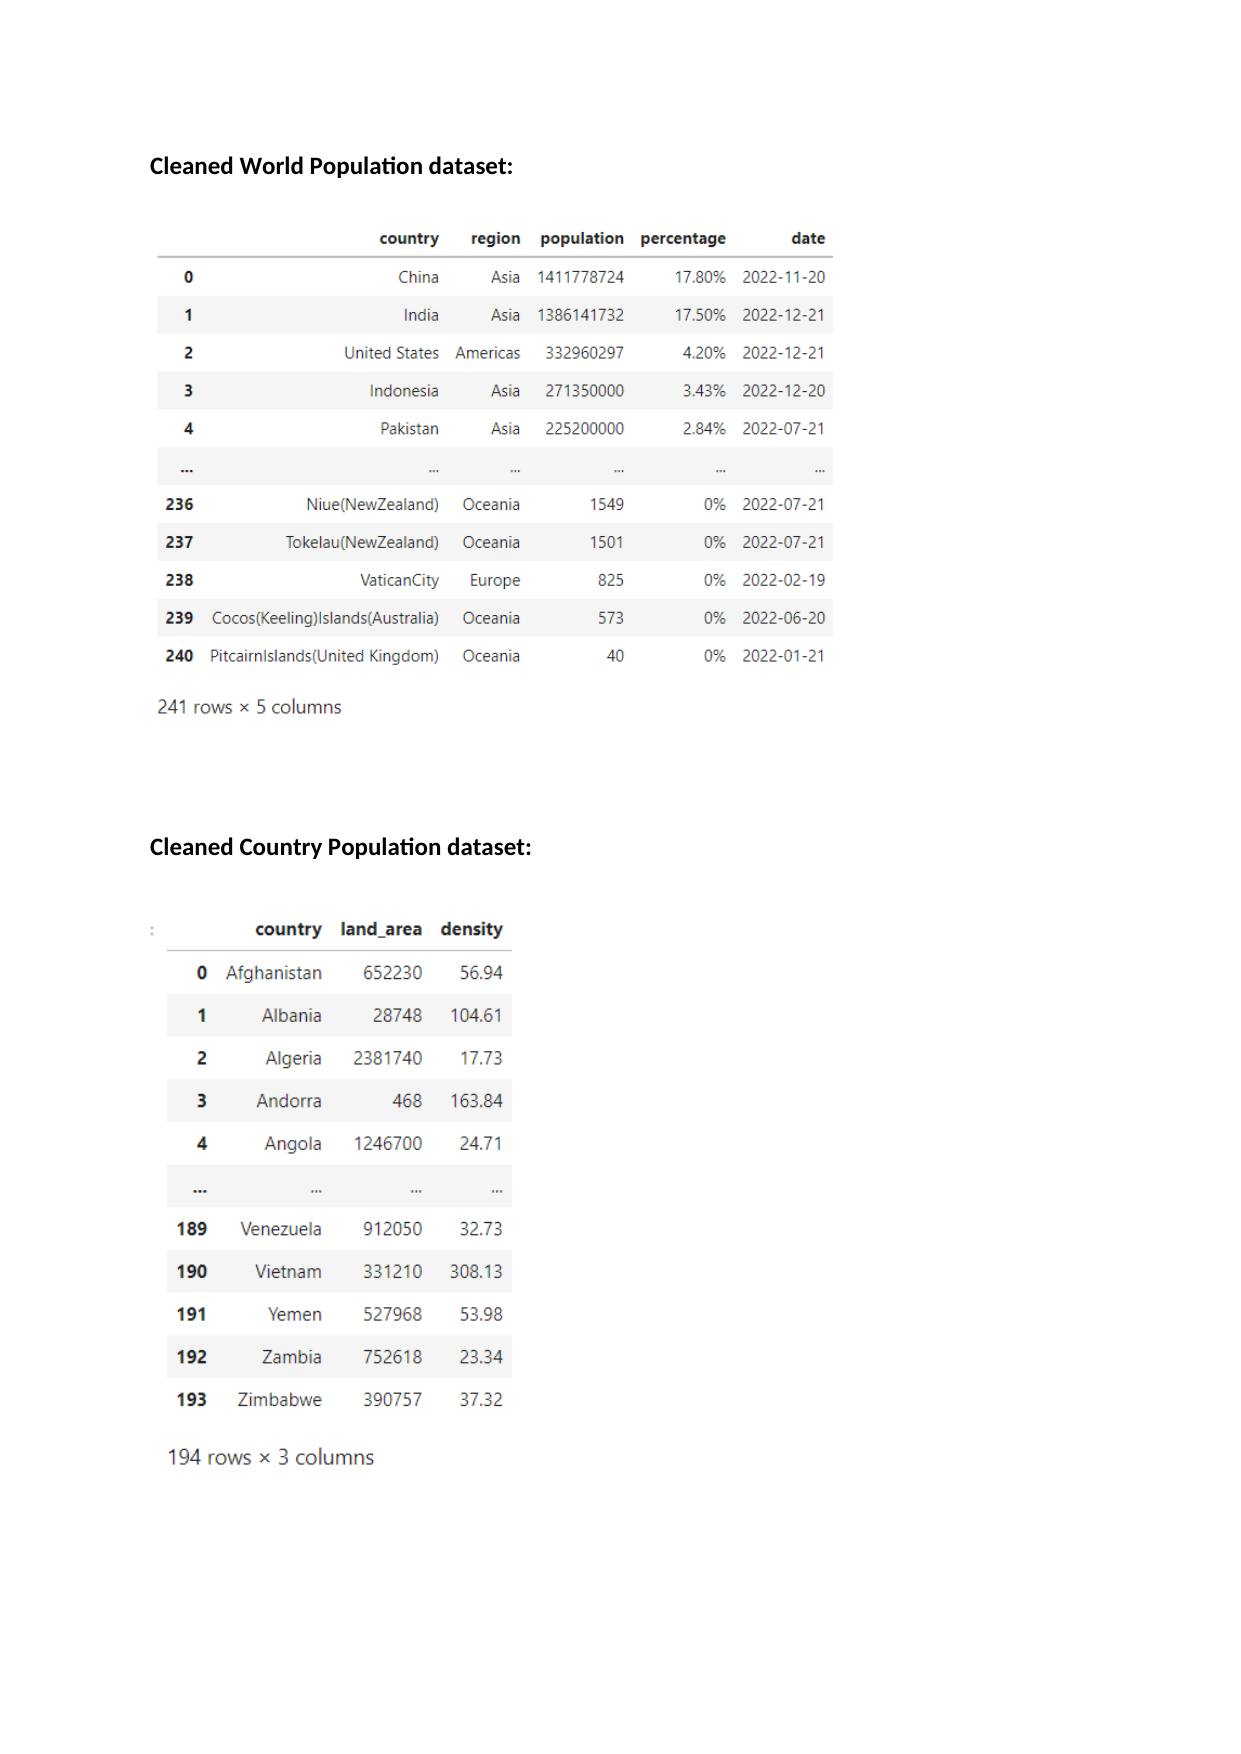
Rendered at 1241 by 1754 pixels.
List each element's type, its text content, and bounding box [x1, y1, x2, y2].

text Cleaned Country Population dataset: [150, 831, 1090, 862]
text Cleaned World Population dataset: [150, 150, 1090, 181]
